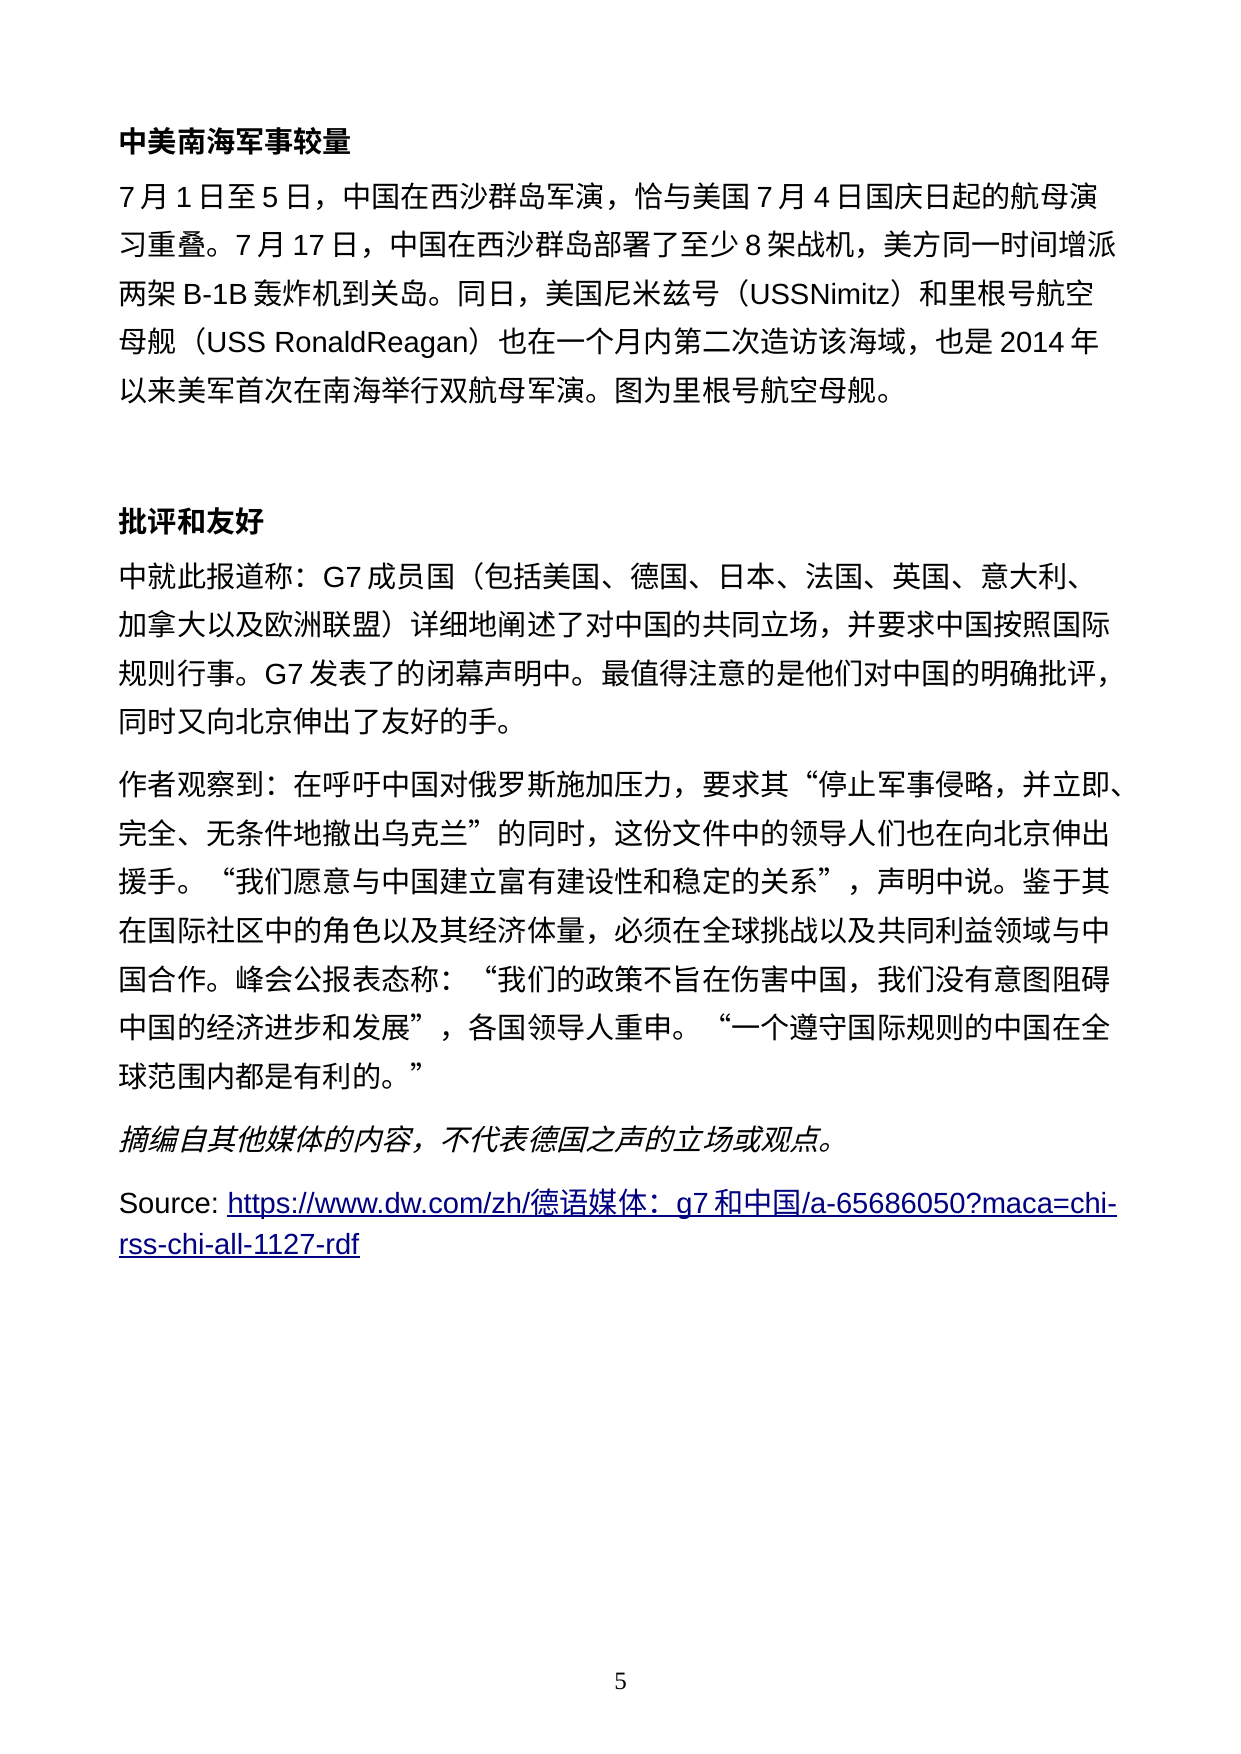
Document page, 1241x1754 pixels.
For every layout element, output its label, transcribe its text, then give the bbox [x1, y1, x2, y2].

text 作者观察到：在呼吁中国对俄罗斯施加压力，要求其“停止军事侵略，并立即、完全、无条件地撤出乌克兰”的同时，这份文件中的领导人们也在向北京伸出援手。“我们愿意与中国建立富有建设性和稳定的关系”，声明中说。鉴于其在国际社区中的角色以及其经济体量，必须在全球挑战以及共同利益领域与中国合作。峰会公报表态称：“我们的政策不旨在伤害中国，我们没有意图阻碍中国的经济进步和发展”，各国领导人重申。“一个遵守国际规则的中国在全球范围内都是有利的。” [118, 762, 1122, 1095]
subtitle 中美南海军事较量 [118, 118, 1122, 161]
subtitle 批评和友好 [118, 498, 1122, 541]
text Source: https://www.dw.com/zh/德语媒体：g7和中国/a-65686050?maca=chi-rss-chi-all-1127-rdf [118, 1179, 1122, 1260]
text 7月1日至5日，中国在西沙群岛军演，恰与美国7月4日国庆日起的航母演习重叠。7月17日，中国在西沙群岛部署了至少8架战机，美方同一时间增派两架B-1B轰炸机到关岛。同日，美国尼米兹号（USSNimitz）和里根号航空母舰（USS RonaldReagan）也在一个月内第二次造访该海域，也是2014年以来美军首次在南海举行双航母军演。图为里根号航空母舰。 [118, 173, 1122, 410]
text 中就此报道称：G7成员国（包括美国、德国、日本、法国、英国、意大利、加拿大以及欧洲联盟）详细地阐述了对中国的共同立场，并要求中国按照国际规则行事。G7发表了的闭幕声明中。最值得注意的是他们对中国的明确批评，同时又向北京伸出了友好的手。 [118, 553, 1122, 741]
text 摘编自其他媒体的内容，不代表德国之声的立场或观点。 [118, 1116, 1122, 1158]
